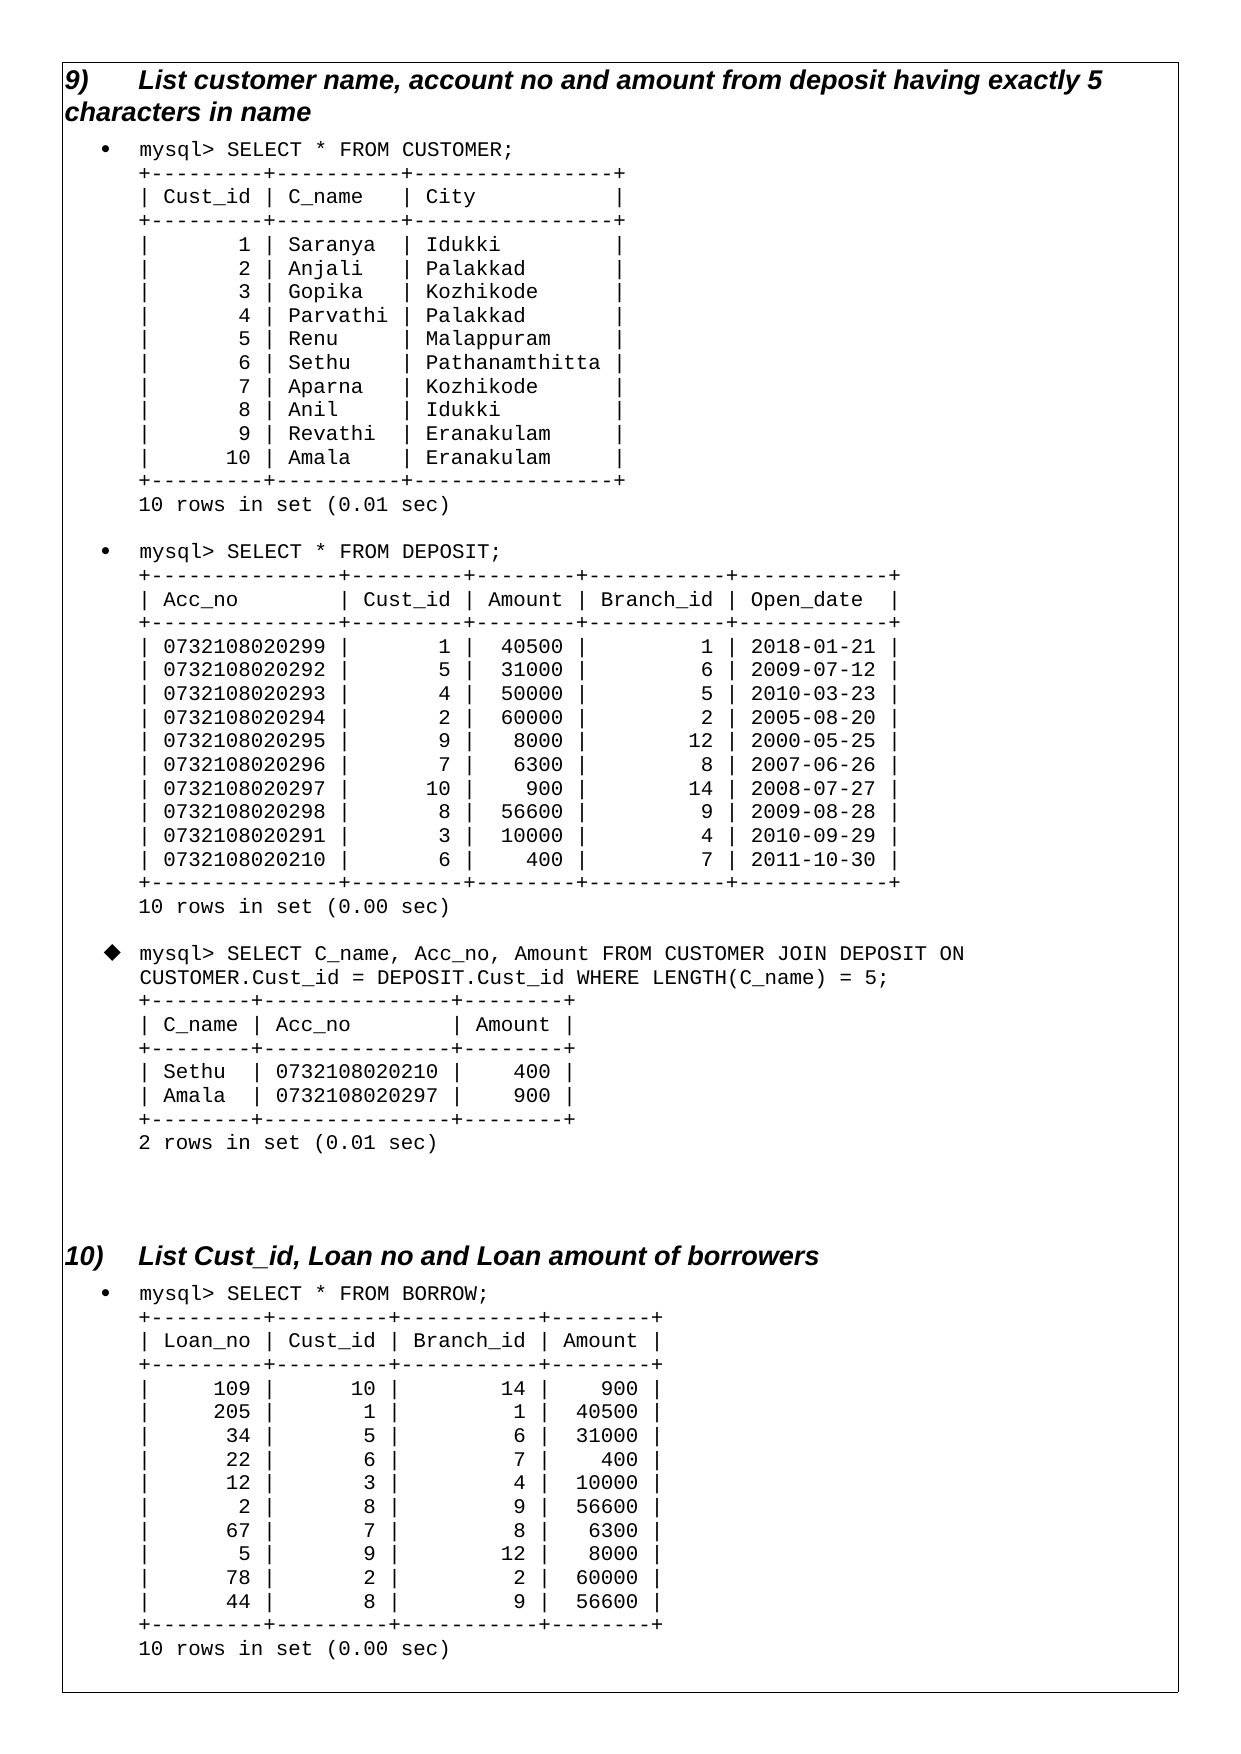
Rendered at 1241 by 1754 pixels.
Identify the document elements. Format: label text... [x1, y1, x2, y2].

text | 0732108020293 | 4 | 50000 | 5 | 2010-03-23 | [138, 683, 1176, 707]
text | 0732108020296 | 7 | 6300 | 8 | 2007-06-26 | [138, 754, 1176, 778]
text | 1 | Saranya | Idukki | [138, 234, 1176, 257]
text +---------+---------+-----------+--------+ [138, 1307, 1176, 1331]
text | 109 | 10 | 14 | 900 | [138, 1378, 1176, 1401]
subtitle List Cust_id, Loan no and Loan amount of borrowers [64, 1239, 1176, 1271]
text | 0732108020297 | 10 | 900 | 14 | 2008-07-27 | [138, 778, 1176, 801]
text 2 rows in set (0.01 sec) [138, 1132, 1176, 1156]
text | Sethu | 0732108020210 | 400 | [138, 1061, 1176, 1085]
text | 78 | 2 | 2 | 60000 | [138, 1567, 1176, 1591]
text +---------+----------+----------------+ [138, 470, 1176, 494]
text | Amala | 0732108020297 | 900 | [138, 1085, 1176, 1109]
text | 22 | 6 | 7 | 400 | [138, 1449, 1176, 1472]
text | 2 | 8 | 9 | 56600 | [138, 1496, 1176, 1520]
text | 5 | Renu | Malappuram | [138, 328, 1176, 352]
text | 205 | 1 | 1 | 40500 | [138, 1401, 1176, 1425]
text | Cust_id | C_name | City | [138, 187, 1176, 210]
text | 6 | Sethu | Pathanamthitta | [138, 352, 1176, 376]
text +---------+---------+-----------+--------+ [138, 1614, 1176, 1638]
text +---------------+---------+--------+-----------+------------+ [138, 612, 1176, 636]
text | 0732108020210 | 6 | 400 | 7 | 2011-10-30 | [138, 849, 1176, 872]
text | 4 | Parvathi | Palakkad | [138, 305, 1176, 328]
text 10 rows in set (0.01 sec) [138, 494, 1176, 518]
text | 3 | Gopika | Kozhikode | [138, 281, 1176, 305]
text 10 rows in set (0.00 sec) [138, 896, 1176, 919]
text +--------+---------------+--------+ [138, 1109, 1176, 1132]
text +--------+---------------+--------+ [138, 991, 1176, 1014]
text +---------+----------+----------------+ [138, 210, 1176, 234]
text +---------+----------+----------------+ [138, 163, 1176, 187]
text | 8 | Anil | Idukki | [138, 399, 1176, 423]
text | 0732108020294 | 2 | 60000 | 2 | 2005-08-20 | [138, 707, 1176, 730]
text | 5 | 9 | 12 | 8000 | [138, 1543, 1176, 1567]
text | 9 | Revathi | Eranakulam | [138, 423, 1176, 447]
list mysql> SELECT * FROM BORROW; [102, 1283, 1176, 1307]
text | 0732108020292 | 5 | 31000 | 6 | 2009-07-12 | [138, 659, 1176, 683]
text | Loan_no | Cust_id | Branch_id | Amount | [138, 1331, 1176, 1354]
text | C_name | Acc_no | Amount | [138, 1014, 1176, 1038]
text 10 rows in set (0.00 sec) [138, 1638, 1176, 1662]
text +---------------+---------+--------+-----------+------------+ [138, 872, 1176, 896]
text | Acc_no | Cust_id | Amount | Branch_id | Open_date | [138, 588, 1176, 612]
text | 0732108020295 | 9 | 8000 | 12 | 2000-05-25 | [138, 730, 1176, 754]
text +---------------+---------+--------+-----------+------------+ [138, 565, 1176, 588]
text | 67 | 7 | 8 | 6300 | [138, 1520, 1176, 1543]
text | 44 | 8 | 9 | 56600 | [138, 1591, 1176, 1614]
text | 7 | Aparna | Kozhikode | [138, 376, 1176, 399]
text | 0732108020298 | 8 | 56600 | 9 | 2009-08-28 | [138, 801, 1176, 825]
list mysql> SELECT C_name, Acc_no, Amount FROM CUSTOMER JOIN DEPOSIT ON CUSTOMER.Cust_id = DEPOSIT.Cust_id WHERE LENGTH(C_name) = 5; [102, 943, 1176, 991]
text | 10 | Amala | Eranakulam | [138, 447, 1176, 470]
text +--------+---------------+--------+ [138, 1038, 1176, 1061]
subtitle List customer name, account no and amount from deposit having exactly 5 characters in name [64, 64, 1176, 127]
text | 2 | Anjali | Palakkad | [138, 257, 1176, 281]
text +---------+---------+-----------+--------+ [138, 1354, 1176, 1378]
list mysql> SELECT * FROM CUSTOMER; [102, 139, 1176, 163]
text | 34 | 5 | 6 | 31000 | [138, 1425, 1176, 1449]
list mysql> SELECT * FROM DEPOSIT; [102, 541, 1176, 565]
text | 0732108020291 | 3 | 10000 | 4 | 2010-09-29 | [138, 825, 1176, 849]
text | 0732108020299 | 1 | 40500 | 1 | 2018-01-21 | [138, 636, 1176, 659]
text | 12 | 3 | 4 | 10000 | [138, 1472, 1176, 1496]
